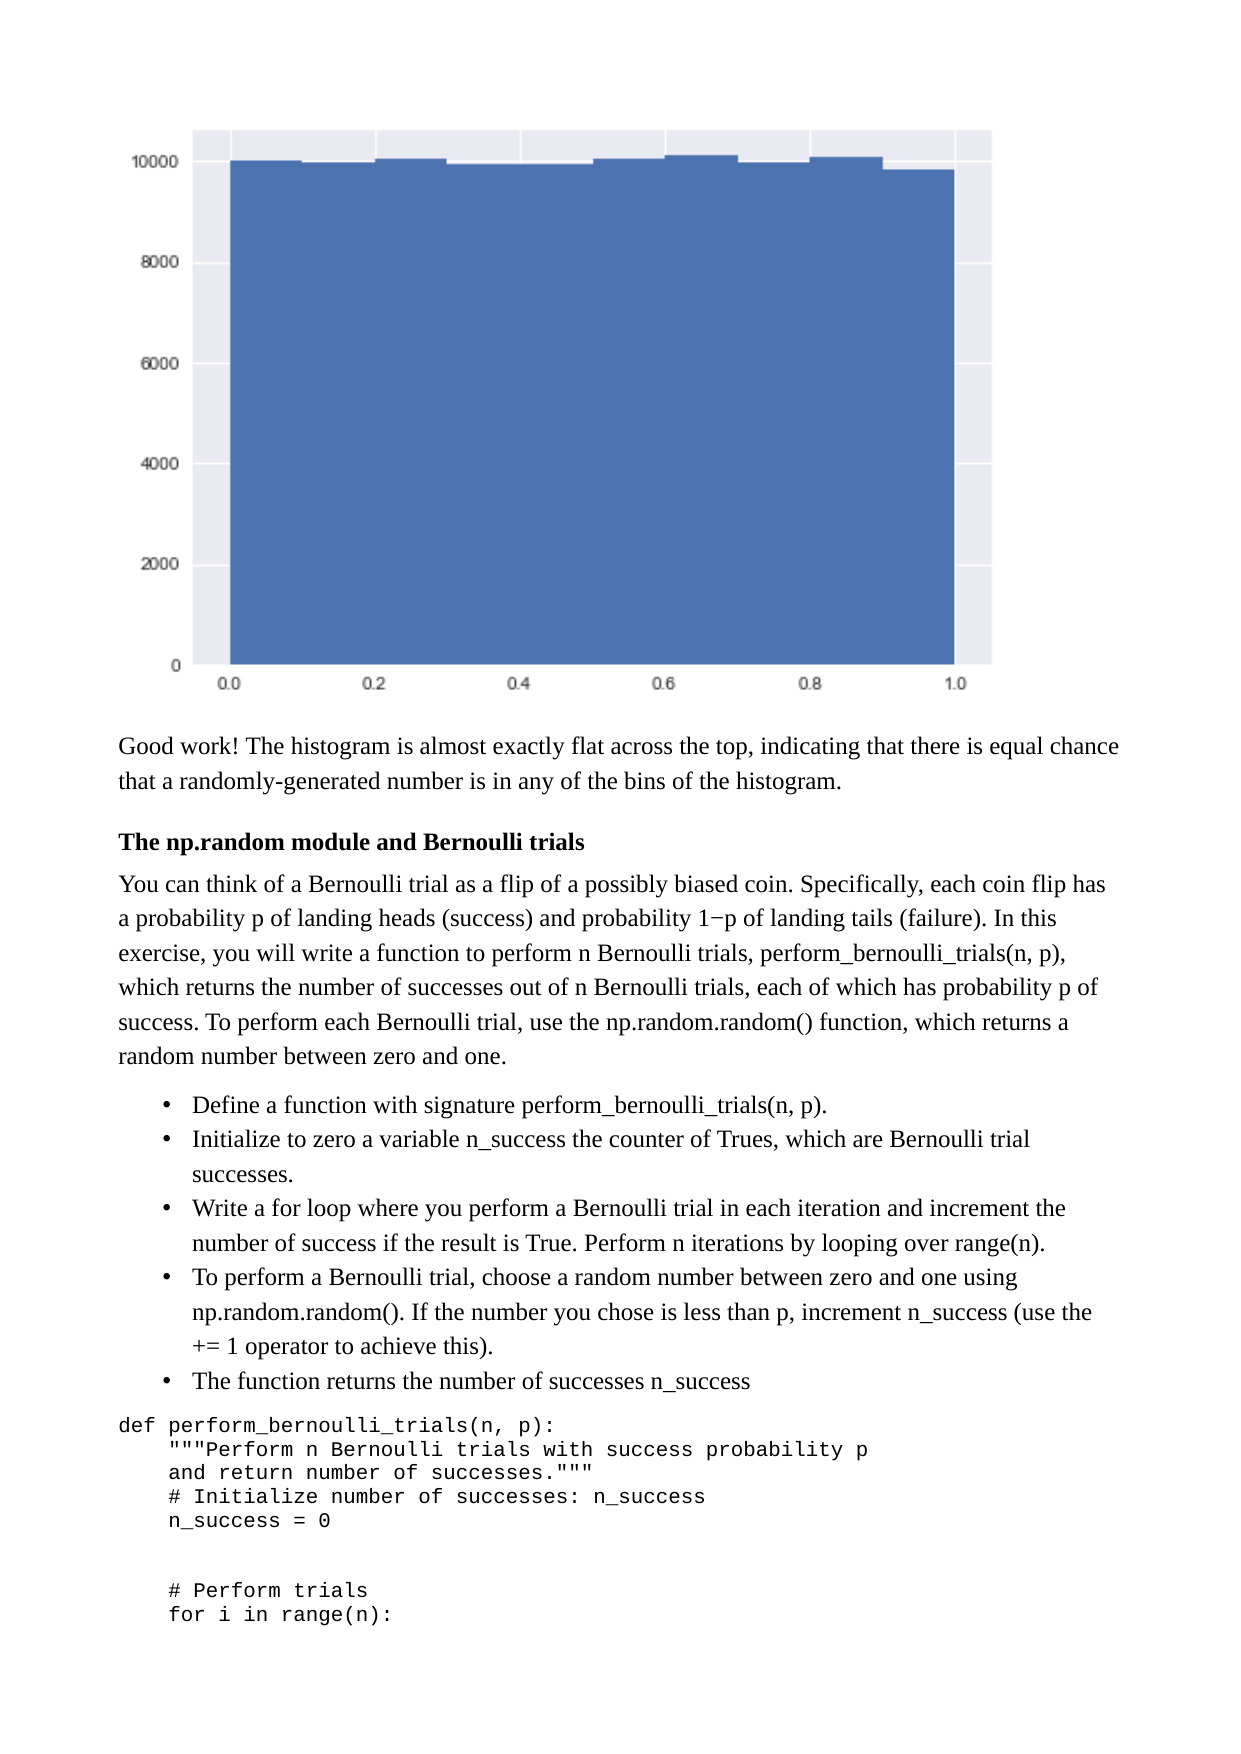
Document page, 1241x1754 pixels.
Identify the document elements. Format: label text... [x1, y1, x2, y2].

text for i in range(n): [118, 1604, 1122, 1628]
list To perform a Bernoulli trial, choose a random number between zero and one using np.random.random(). If the number you chose is less than p, increment n_success (use the += 1 operator to achieve this). [162, 1262, 1122, 1360]
list Write a for loop where you perform a Bernoulli trial in each iteration and increment the number of success if the result is True. Perform n iterations by looping over range(n). [162, 1193, 1122, 1257]
list Initialize to zero a variable n_success the counter of Trues, which are Bernoulli trial successes. [162, 1124, 1122, 1188]
text Good work! The histogram is almost exactly flat across the top, indicating that there is equal chance that a randomly-generated number is in any of the bins of the histogram. [118, 731, 1122, 794]
subtitle The np.random module and Bernoulli trials [118, 827, 1122, 856]
list Define a function with signature perform_bernoulli_trials(n, p). [162, 1090, 1122, 1119]
text and return number of successes.""" [118, 1462, 1122, 1486]
text You can think of a Bernoulli trial as a flip of a possibly biased coin. Specifically, each coin flip has a probability p of landing heads (success) and probability 1−p of landing tails (failure). In this exercise, you will write a function to perform n Bernoulli trials, perform_bernoulli_trials(n, p), which returns the number of successes out of n Bernoulli trials, each of which has probability p of success. To perform each Bernoulli trial, use the np.random.random() function, which returns a random number between zero and one. [118, 869, 1122, 1070]
picture [118, 118, 1003, 706]
text n_success = 0 [118, 1509, 1122, 1533]
text """Perform n Bernoulli trials with success probability p [118, 1439, 1122, 1462]
list The function returns the number of successes n_success [162, 1366, 1122, 1395]
text def perform_bernoulli_trials(n, p): [118, 1415, 1122, 1439]
text # Initialize number of successes: n_success [118, 1486, 1122, 1509]
text # Perform trials [118, 1581, 1122, 1604]
